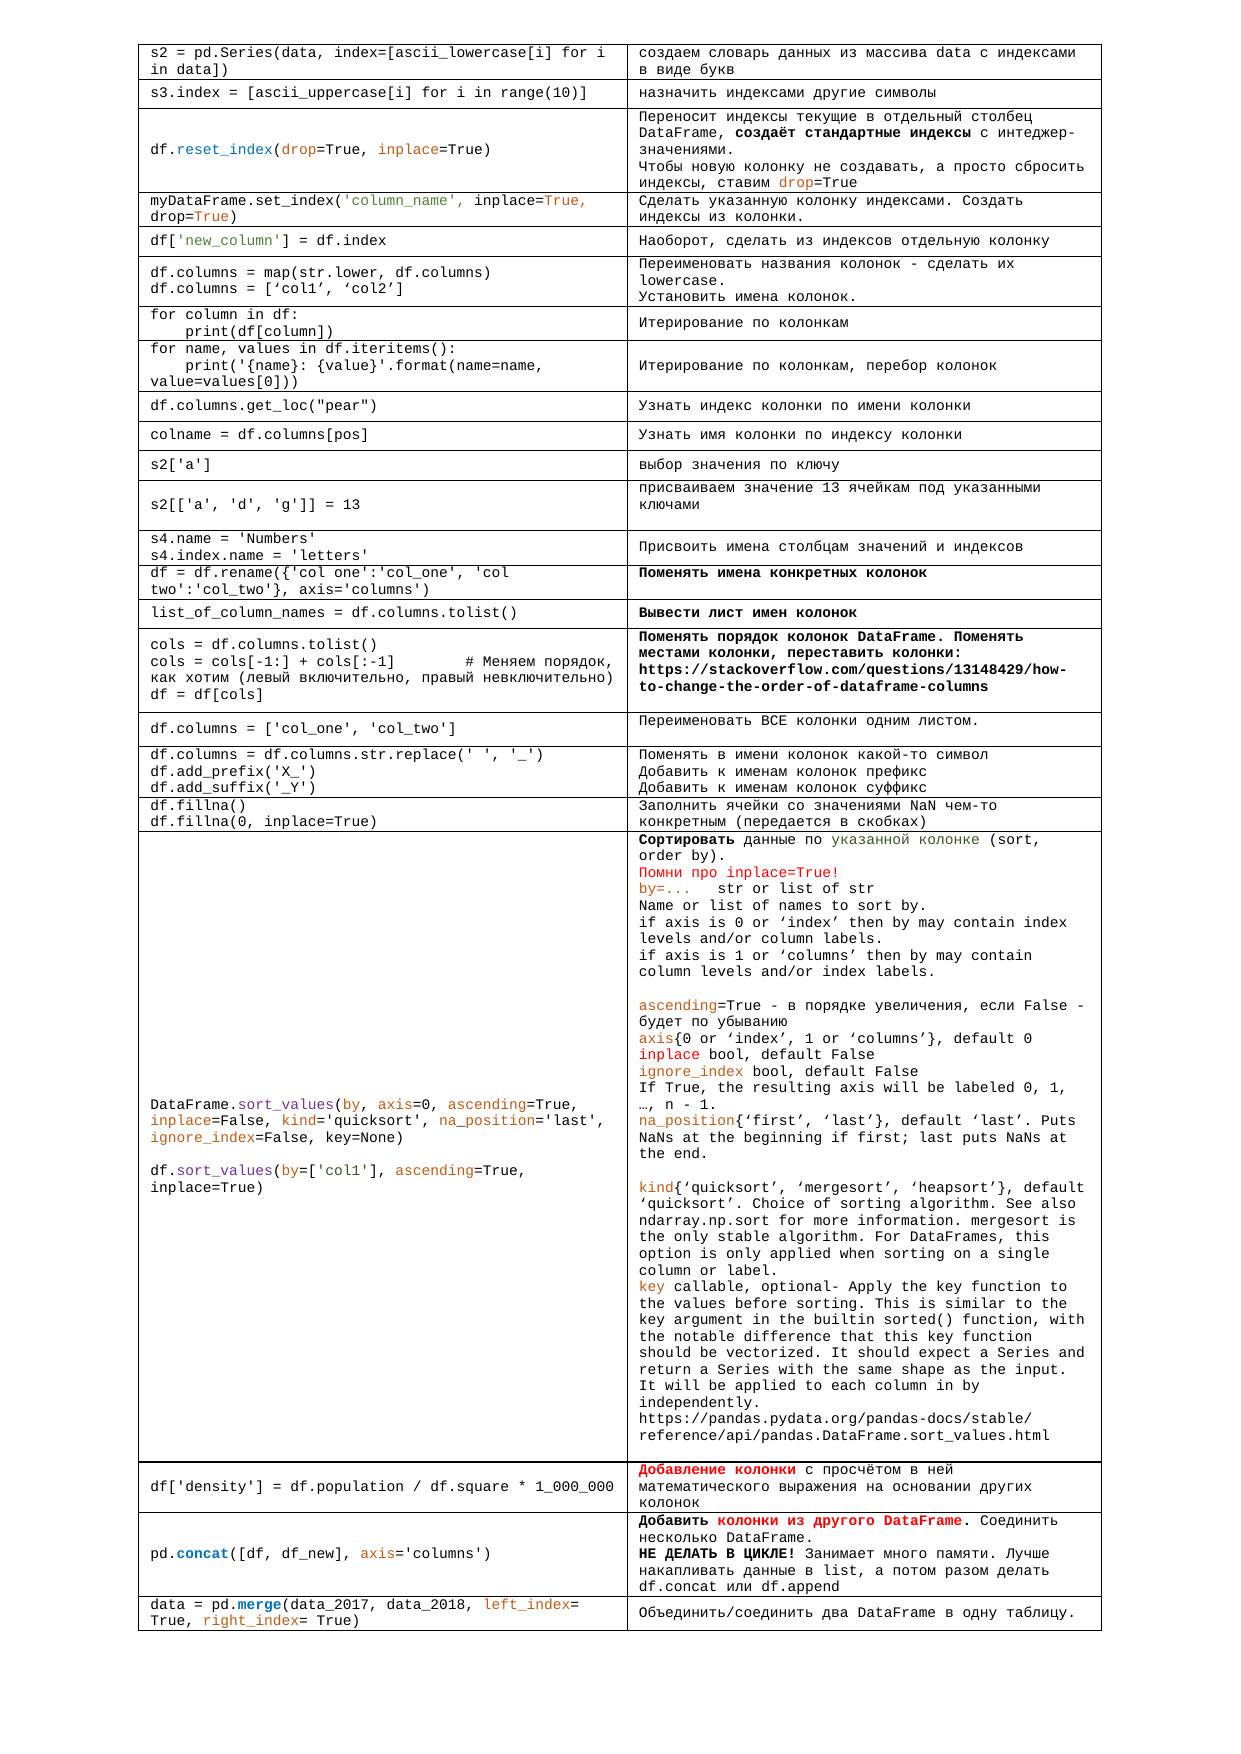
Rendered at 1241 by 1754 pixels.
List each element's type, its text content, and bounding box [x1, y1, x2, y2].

table_cell Узнать индекс колонки по имени колонки [628, 392, 1101, 421]
table_cell Переименовать ВСЕ колонки одним листом. [628, 713, 1101, 746]
table_cell Переименовать названия колонок - сделать их lowercase. Установить имена колонок. [628, 257, 1101, 306]
table_cell s4.name = 'Numbers' s4.index.name = 'letters' [139, 531, 627, 564]
table_cell pd.concat([df, df_new], axis='columns') [139, 1513, 627, 1596]
table_cell Наоборот, сделать из индексов отдельную колонку [628, 227, 1101, 256]
table_cell Присвоить имена столбцам значений и индексов [628, 531, 1101, 564]
table_cell df.columns = map(str.lower, df.columns) df.columns = [‘col1’, ‘col2’] [139, 257, 627, 306]
table_cell присваиваем значение 13 ячейкам под указанными ключами [628, 481, 1101, 530]
table_cell s3.index = [ascii_uppercase[i] for i in range(10)] [139, 80, 627, 108]
table_cell df['new_column'] = df.index [139, 227, 627, 256]
table_cell colname = df.columns[pos] [139, 422, 627, 450]
table_cell Итерирование по колонкам [628, 307, 1101, 340]
table_cell myDataFrame.set_index('column_name', inplace=True, drop=True) [139, 193, 627, 226]
table_cell df = df.rename({'col one':'col_one', 'col two':'col_two'}, axis='columns') [139, 566, 627, 599]
table_cell Вывести лист имен колонок [628, 600, 1101, 628]
table_cell Сортировать данные по указанной колонке (sort, order by). Помни про inplace=True! by=... str or list of str Name or list of names to sort by. if axis is 0 or ‘index’ then by may contain index levels and/or column labels. if axis is 1 or ‘columns’ then by may contain column levels and/or index labels. ascending=True - в порядке увеличения, если False - будет по убыванию axis{0 or ‘index’, 1 or ‘columns’}, default 0 inplace bool, default False ignore_index bool, default False If True, the resulting axis will be labeled 0, 1, …, n - 1. na_position{‘first’, ‘last’}, default ‘last’. Puts NaNs at the beginning if first; last puts NaNs at the end. kind{‘quicksort’, ‘mergesort’, ‘heapsort’}, default ‘quicksort’. Choice of sorting algorithm. See also ndarray.np.sort for more information. mergesort is the only stable algorithm. For DataFrames, this option is only applied when sorting on a single column or label. key callable, optional- Apply the key function to the values before sorting. This is similar to the key argument in the builtin sorted() function, with the notable difference that this key function should be vectorized. It should expect a Series and return a Series with the same shape as the input. It will be applied to each column in by independently. https://pandas.pydata.org/pandas-docs/stable/reference/api/pandas.DataFrame.sort_values.html [628, 832, 1101, 1461]
table_cell Переносит индексы текущие в отдельный столбец DataFrame, создаёт стандартные индексы с интеджер-значениями. Чтобы новую колонку не создавать, а просто сбросить индексы, ставим drop=True [628, 109, 1101, 192]
table_cell cols = df.columns.tolist() cols = cols[-1:] + cols[:-1] # Меняем порядок, как хотим (левый включительно, правый невключительно) df = df[cols] [139, 629, 627, 712]
table_cell df.columns.get_loc("pear") [139, 392, 627, 421]
table_cell выбор значения по ключу [628, 451, 1101, 479]
table_cell Заполнить ячейки со значениями NaN чем-то конкретным (передается в скобках) [628, 798, 1101, 831]
table_cell df['density'] = df.population / df.square * 1_000_000 [139, 1463, 627, 1512]
table_cell Добавление колонки с просчётом в ней математического выражения на основании других колонок [628, 1463, 1101, 1512]
table_cell создаем словарь данных из массива data с индексами в виде букв [628, 45, 1101, 78]
table_cell list_of_column_names = df.columns.tolist() [139, 600, 627, 628]
table_cell s2['a'] [139, 451, 627, 479]
table_cell Объединить/соединить два DataFrame в одну таблицу. [628, 1597, 1101, 1630]
table_cell назначить индексами другие символы [628, 80, 1101, 108]
table_cell Поменять имена конкретных колонок [628, 566, 1101, 599]
table_cell Поменять в имени колонок какой-то символ Добавить к именам колонок префикс Добавить к именам колонок суффикс [628, 747, 1101, 797]
table_cell df.reset_index(drop=True, inplace=True) [139, 109, 627, 192]
table_cell s2 = pd.Series(data, index=[ascii_lowercase[i] for i in data]) [139, 45, 627, 78]
table_cell s2[['a', 'd', 'g']] = 13 [139, 481, 627, 530]
table_cell DataFrame.sort_values(by, axis=0, ascending=True, inplace=False, kind='quicksort', na_position='last', ignore_index=False, key=None) df.sort_values(by=['col1'], ascending=True, inplace=True) [139, 832, 627, 1461]
table_cell Добавить колонки из другого DataFrame. Соединить несколько DataFrame. НЕ ДЕЛАТЬ В ЦИКЛЕ! Занимает много памяти. Лучше накапливать данные в list, а потом разом делать df.concat или df.append [628, 1513, 1101, 1596]
table_cell df.columns = df.columns.str.replace(' ', '_') df.add_prefix('X_') df.add_suffix('_Y') [139, 747, 627, 797]
table_cell df.columns = ['col_one', 'col_two'] [139, 713, 627, 746]
table_cell Сделать указанную колонку индексами. Создать индексы из колонки. [628, 193, 1101, 226]
table_cell for column in df: print(df[column]) [139, 307, 627, 340]
table_cell for name, values in df.iteritems(): print('{name}: {value}'.format(name=name, value=values[0])) [139, 341, 627, 391]
table_cell Узнать имя колонки по индексу колонки [628, 422, 1101, 450]
table_cell Поменять порядок колонок DataFrame. Поменять местами колонки, переставить колонки: https://stackoverflow.com/questions/13148429/how-to-change-the-order-of-dataframe-columns [628, 629, 1101, 712]
table_cell Итерирование по колонкам, перебор колонок [628, 341, 1101, 391]
table_cell data = pd.merge(data_2017, data_2018, left_index= True, right_index= True) [139, 1597, 627, 1630]
table_cell df.fillna() df.fillna(0, inplace=True) [139, 798, 627, 831]
